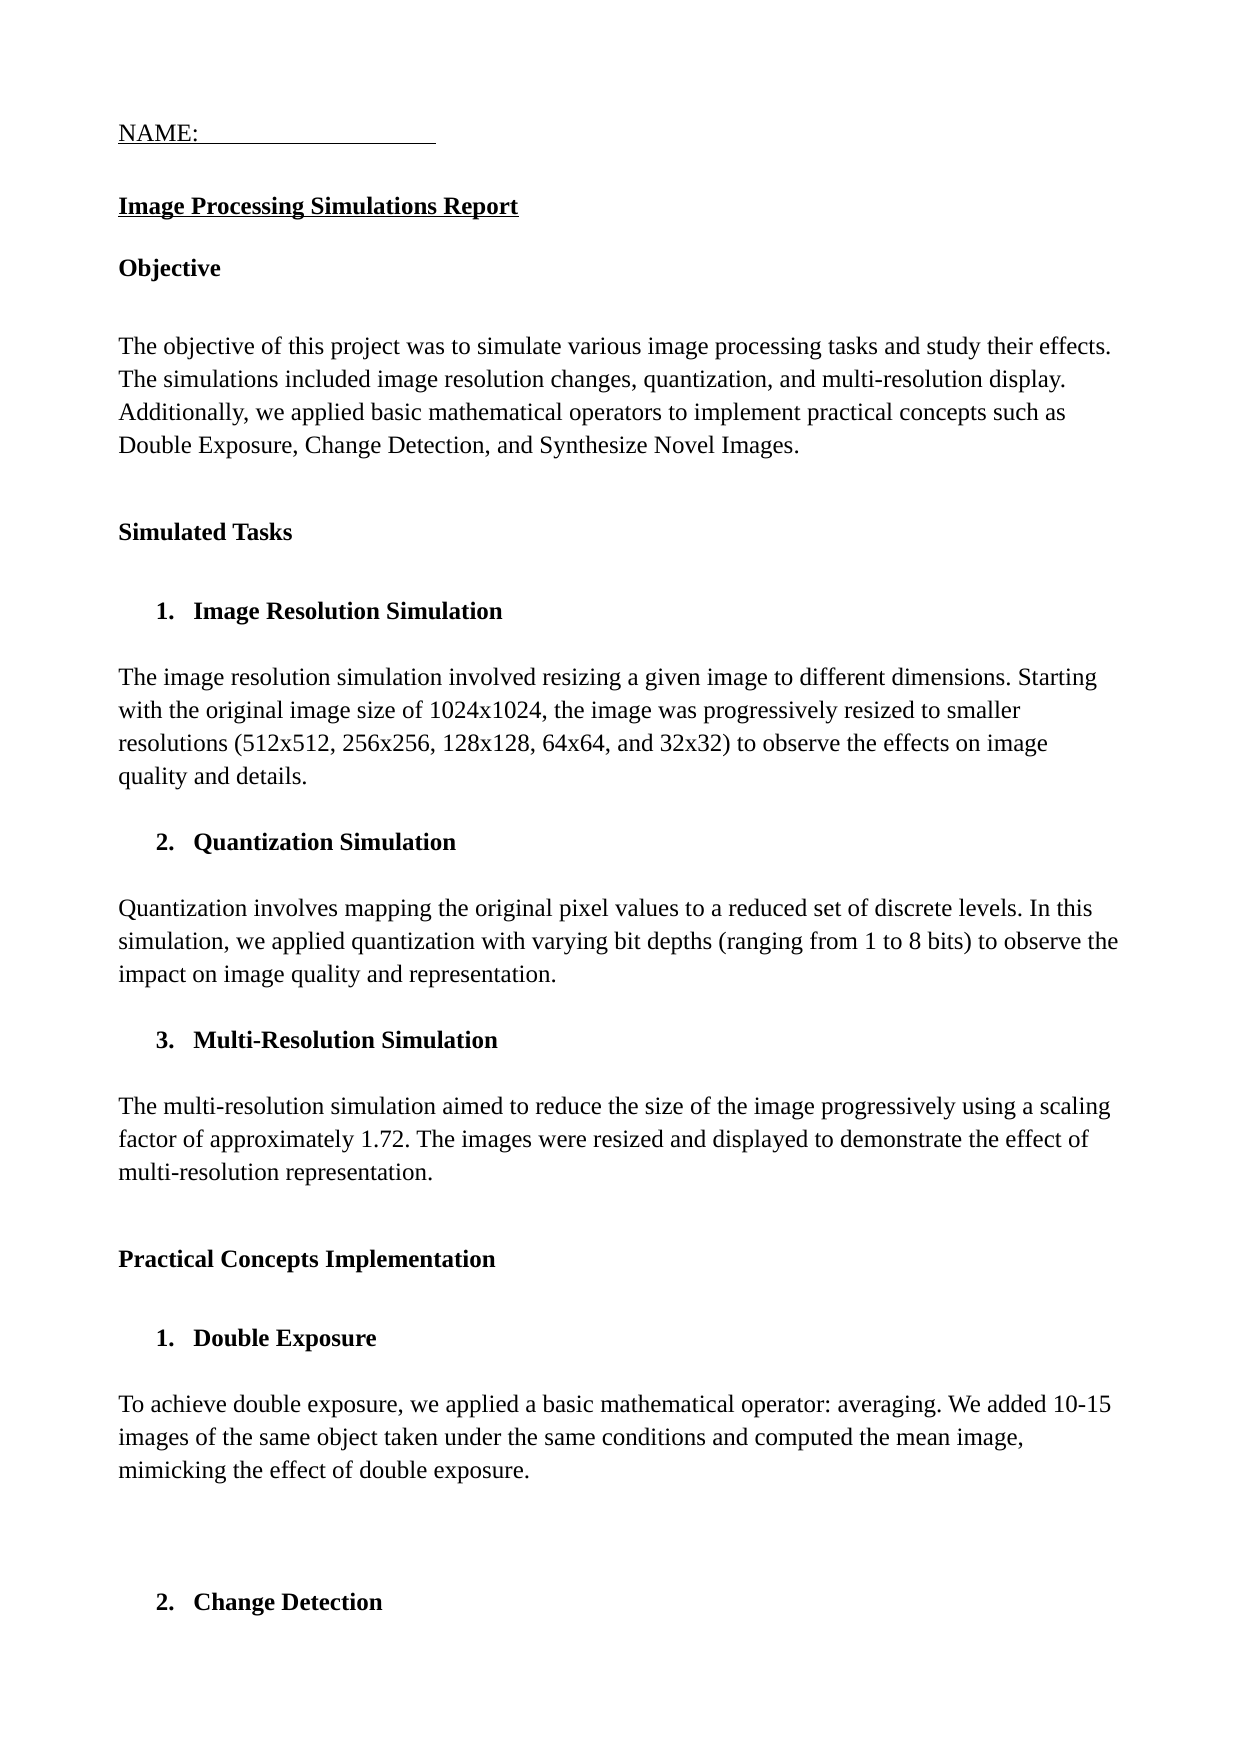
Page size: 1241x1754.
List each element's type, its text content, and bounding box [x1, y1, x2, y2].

title Image Processing Simulations Report [118, 191, 1122, 219]
text The image resolution simulation involved resizing a given image to different dimensions. Starting with the original image size of 1024x1024, the image was progressively resized to smaller resolutions (512x512, 256x256, 128x128, 64x64, and 32x32) to observe the effects on image quality and details. [118, 662, 1122, 790]
text NAME: [118, 118, 1122, 147]
text Quantization involves mapping the original pixel values to a reduced set of discrete levels. In this simulation, we applied quantization with varying bit depths (ranging from 1 to 8 bits) to observe the impact on image quality and representation. [118, 893, 1122, 988]
list Image Resolution Simulation [156, 596, 1122, 624]
subtitle Simulated Tasks [118, 517, 1122, 546]
list Change Detection [156, 1587, 1122, 1616]
subtitle Objective [118, 253, 1122, 282]
subtitle Practical Concepts Implementation [118, 1244, 1122, 1273]
text The objective of this project was to simulate various image processing tasks and study their effects. The simulations included image resolution changes, quantization, and multi-resolution display. Additionally, we applied basic mathematical operators to implement practical concepts such as Double Exposure, Change Detection, and Synthesize Novel Images. [118, 331, 1122, 459]
list Quantization Simulation [156, 827, 1122, 856]
list Double Exposure [156, 1323, 1122, 1351]
list Multi-Resolution Simulation [156, 1025, 1122, 1054]
text To achieve double exposure, we applied a basic mathematical operator: averaging. We added 10-15 images of the same object taken under the same conditions and computed the mean image, mimicking the effect of double exposure. [118, 1389, 1122, 1483]
text The multi-resolution simulation aimed to reduce the size of the image progressively using a scaling factor of approximately 1.72. The images were resized and displayed to demonstrate the effect of multi-resolution representation. [118, 1091, 1122, 1186]
